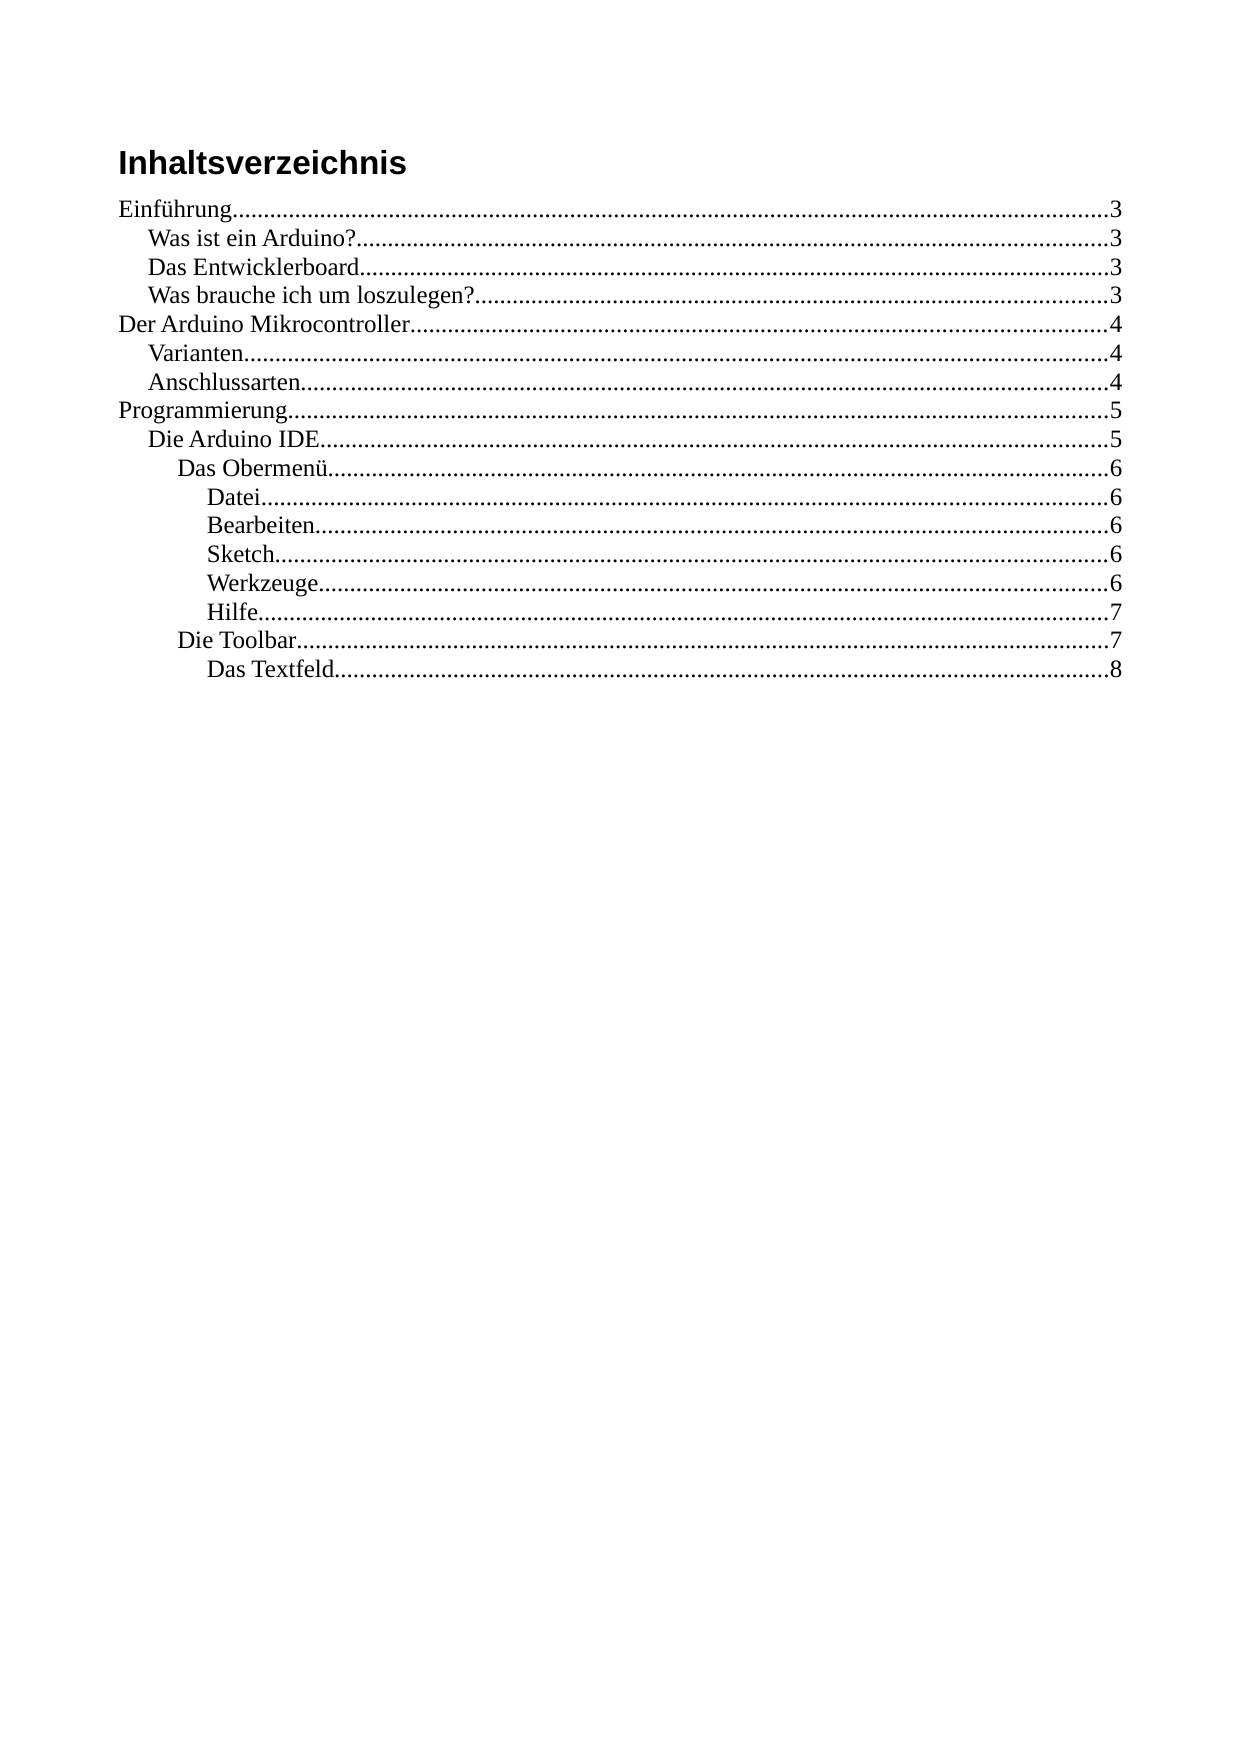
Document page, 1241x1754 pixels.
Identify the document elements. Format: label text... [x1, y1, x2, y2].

text Programmierung 5 [118, 395, 1122, 424]
text Datei 6 [207, 482, 1122, 510]
text Was brauche ich um loszulegen? 3 [148, 280, 1122, 309]
subtitle Inhaltsverzeichnis [118, 143, 1122, 182]
text Bearbeiten 6 [207, 510, 1122, 539]
text Anschlussarten 4 [148, 367, 1122, 395]
text Varianten 4 [148, 338, 1122, 367]
text Das Textfeld 8 [207, 654, 1122, 683]
text Das Entwicklerboard 3 [148, 252, 1122, 280]
text Werkzeuge 6 [207, 568, 1122, 597]
text Das Obermenü 6 [177, 453, 1122, 482]
text Was ist ein Arduino? 3 [148, 223, 1122, 252]
text Die Arduino IDE 5 [148, 424, 1122, 453]
text Hilfe 7 [207, 597, 1122, 625]
text Einführung 3 [118, 194, 1122, 223]
text Der Arduino Mikrocontroller 4 [118, 309, 1122, 338]
text Sketch 6 [207, 539, 1122, 568]
text Die Toolbar 7 [177, 625, 1122, 654]
